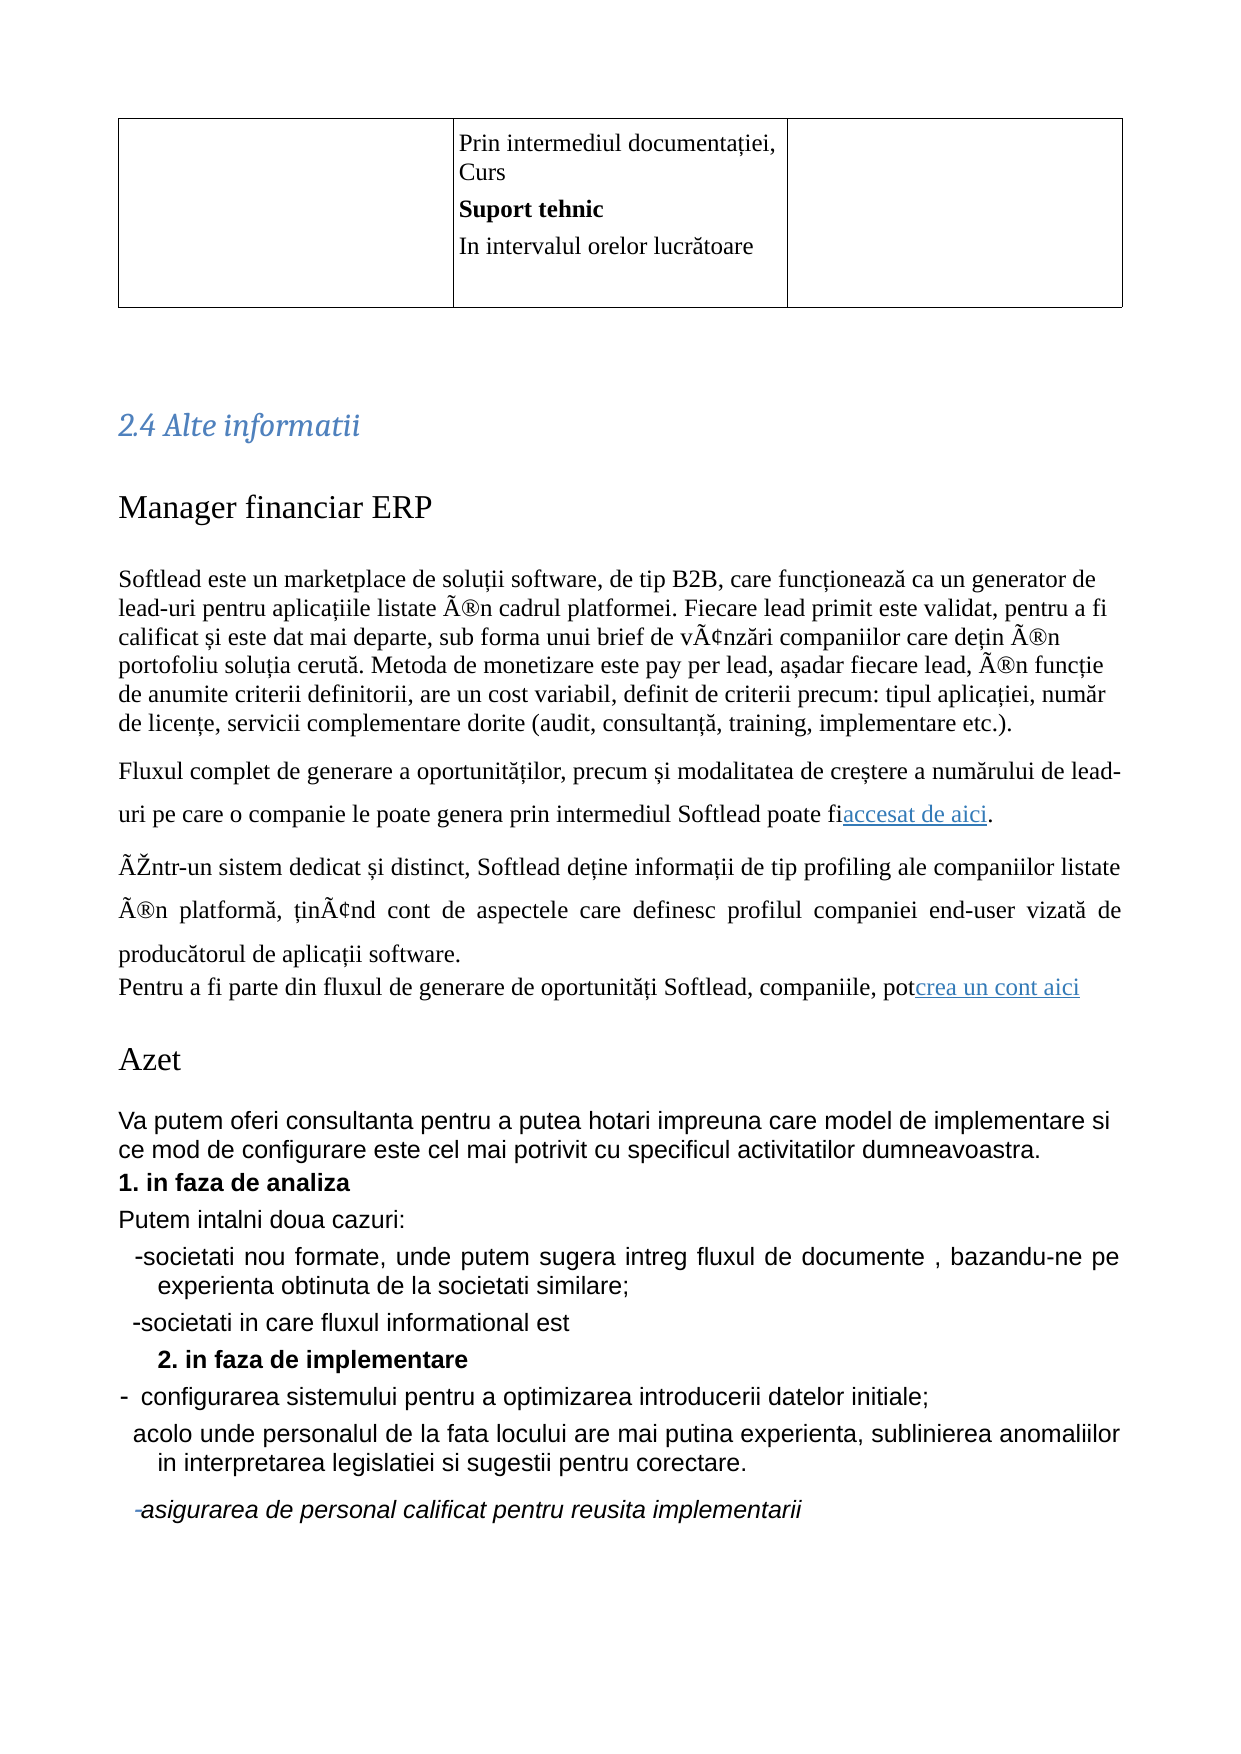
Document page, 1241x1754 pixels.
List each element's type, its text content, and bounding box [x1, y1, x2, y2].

text Pentru a fi parte din fluxul de generare de oportunități Softlead, companiile, potcrea un cont aici [118, 972, 1122, 1001]
table_cell [119, 119, 453, 307]
text Fluxul complet de generare a oportunităților, precum și modalitatea de creștere a numărului de lead-uri pe care o companie le poate genera prin intermediul Softlead poate fiaccesat de aici. [118, 741, 1122, 828]
text 1. in faza de analiza [118, 1168, 1122, 1197]
text ÃŽntr-un sistem dedicat și distinct, Softlead deține informații de tip profiling ale companiilor listate Ã®n platformă, ținÃ¢nd cont de aspectele care definesc profilul companiei end-user vizată de producătorul de aplicații software. [118, 837, 1122, 968]
text acolo unde personalul de la fata locului are mai putina experienta, sublinierea anomaliilor in interpretarea legislatiei si sugestii pentru corectare. [120, 1419, 1122, 1477]
text - configurarea sistemului pentru a optimizarea introducerii datelor initiale; [120, 1382, 1122, 1411]
text Manager financiar ERP [118, 487, 1122, 526]
table_cell - [788, 119, 1122, 307]
text 2. in faza de implementare [157, 1345, 1122, 1374]
table_cell Prin intermediul documentației, Curs Suport tehnic In intervalul orelor lucrătoare [454, 119, 787, 307]
text Softlead este un marketplace de soluții software, de tip B2B, care funcționează ca un generator de lead-uri pentru aplicațiile listate Ã®n cadrul platformei. Fiecare lead primit este validat, pentru a fi calificat și este dat mai departe, sub forma unui brief de vÃ¢nzări companiilor care dețin Ã®n portofoliu soluția cerută. Metoda de monetizare este pay per lead, așadar fiecare lead, Ã®n funcție de anumite criterii definitorii, are un cost variabil, definit de criterii precum: tipul aplicației, număr de licențe, servicii complementare dorite (audit, consultanță, training, implementare etc.). [118, 564, 1122, 737]
text Azet [118, 1039, 1122, 1077]
text Putem intalni doua cazuri: [118, 1205, 1122, 1234]
text -societati in care fluxul informational est [120, 1308, 1122, 1337]
text Va putem oferi consultanta pentru a putea hotari impreuna care model de implementare si ce mod de configurare este cel mai potrivit cu specificul activitatilor dumneavoastra. [118, 1106, 1122, 1164]
text -societati nou formate, unde putem sugera intreg fluxul de documente , bazandu-ne pe experienta obtinuta de la societati similare; [120, 1242, 1122, 1299]
list 2.4 Alte informatii [118, 406, 1122, 445]
text -asigurarea de personal calificat pentru reusita implementarii [120, 1485, 1122, 1524]
